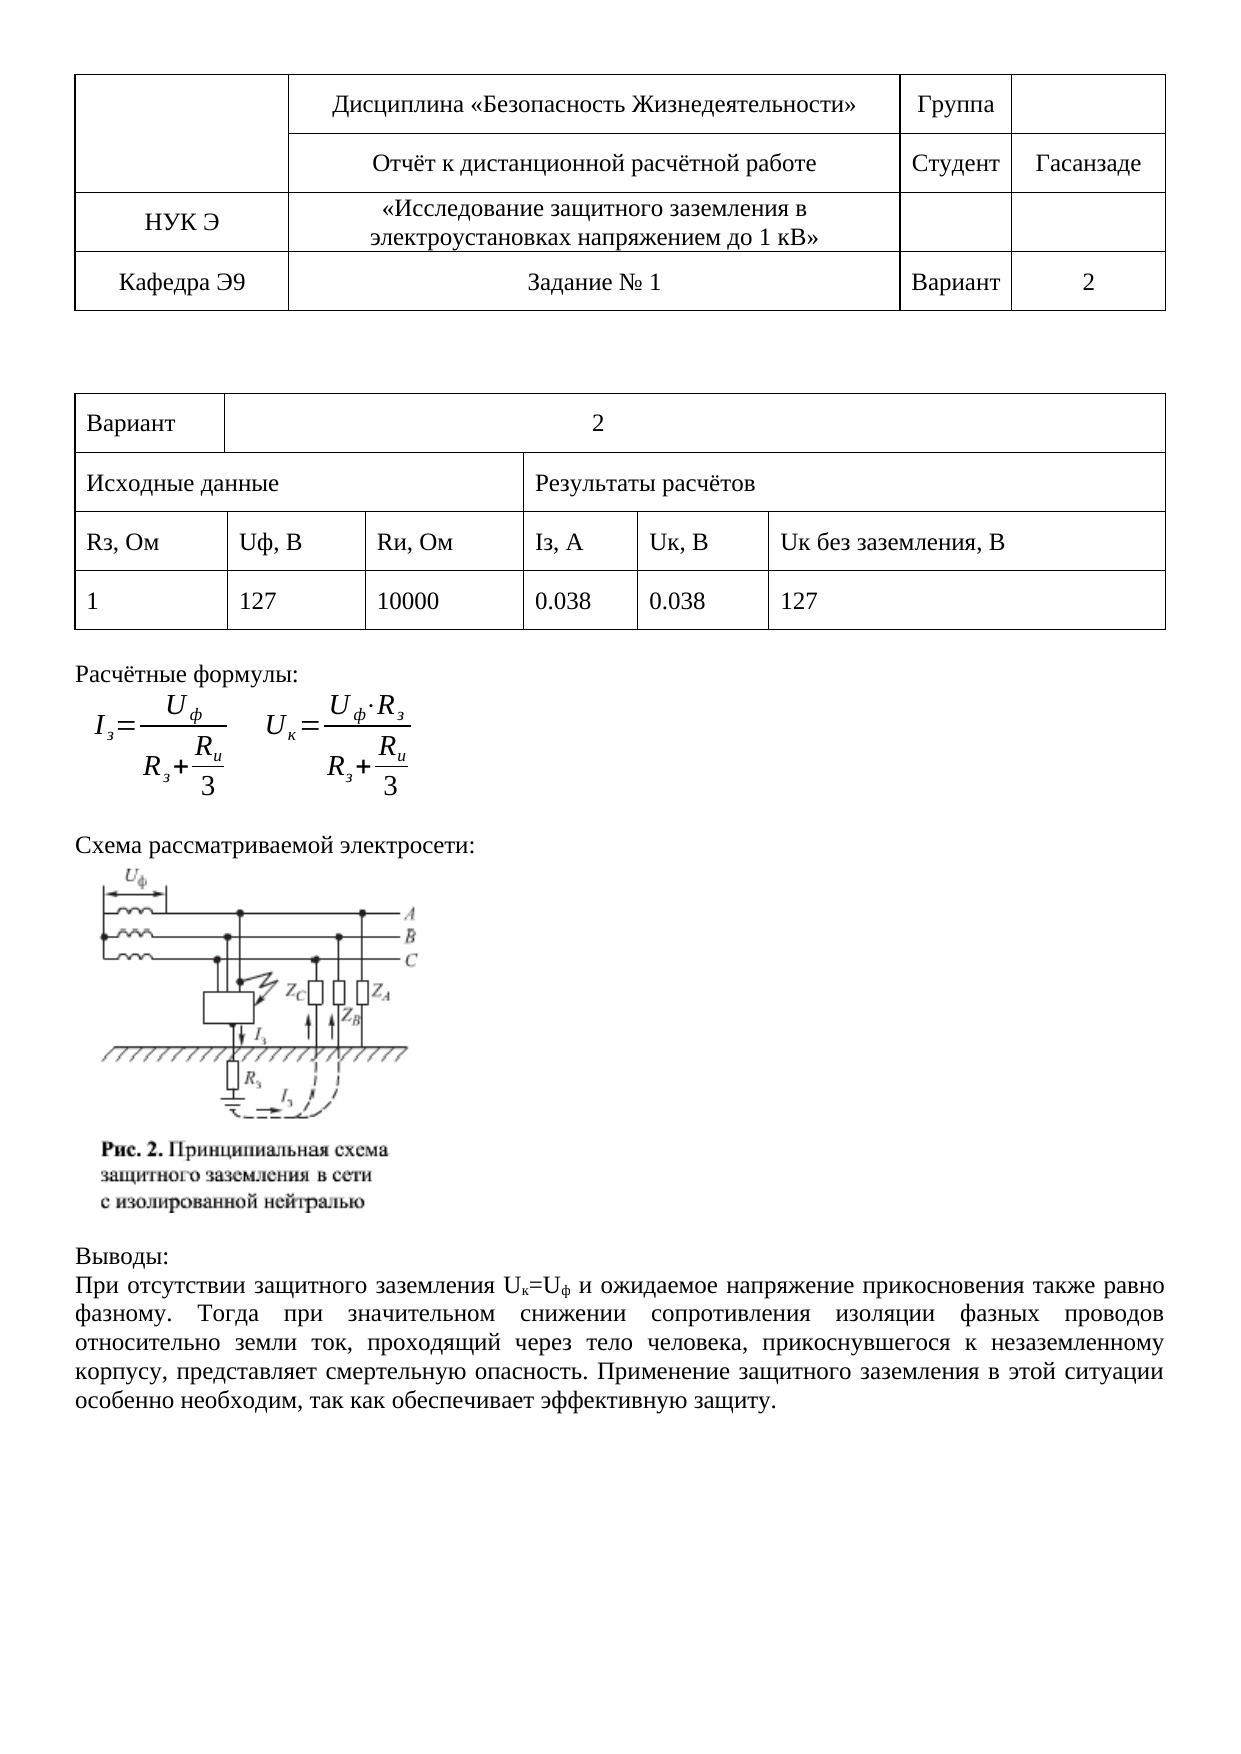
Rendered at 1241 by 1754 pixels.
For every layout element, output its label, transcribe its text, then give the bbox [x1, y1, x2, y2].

table_cell 10000 [366, 571, 523, 629]
table_cell Rи, Ом [366, 512, 523, 570]
text Расчётные формулы: [75, 659, 1165, 688]
picture [75, 859, 438, 1213]
table_cell 0.038 [638, 571, 768, 629]
text Схема рассматриваемой электросети: [75, 830, 1165, 859]
table_cell Uк без заземления, В [769, 512, 1165, 570]
text Выводы: [75, 1241, 1165, 1270]
table_cell Iз, А [524, 512, 637, 570]
table_cell 0.038 [524, 571, 637, 629]
table_cell 127 [228, 571, 365, 629]
table_cell Rз, Ом [76, 512, 227, 570]
table_cell Результаты расчётов [524, 453, 1165, 511]
table_cell Uф, В [228, 512, 365, 570]
table_cell Uк, В [638, 512, 768, 570]
table_cell Исходные данные [76, 453, 523, 511]
table_header Вариант [76, 394, 224, 452]
table_cell 127 [769, 571, 1165, 629]
table_header 2 [225, 394, 1165, 452]
text При отсутствии защитного заземления Uк=Uф и ожидаемое напряжение прикосновения также равно фазному. Тогда при значительном снижении сопротивления изоляции фазных проводов относительно земли ток, проходящий через тело человека, прикоснувшегося к незаземленному корпусу, представляет смертельную опасность. Применение защитного заземления в этой ситуации особенно необходим, так как обеспечивает эффективную защиту. [75, 1270, 1165, 1413]
table_cell 1 [76, 571, 227, 629]
